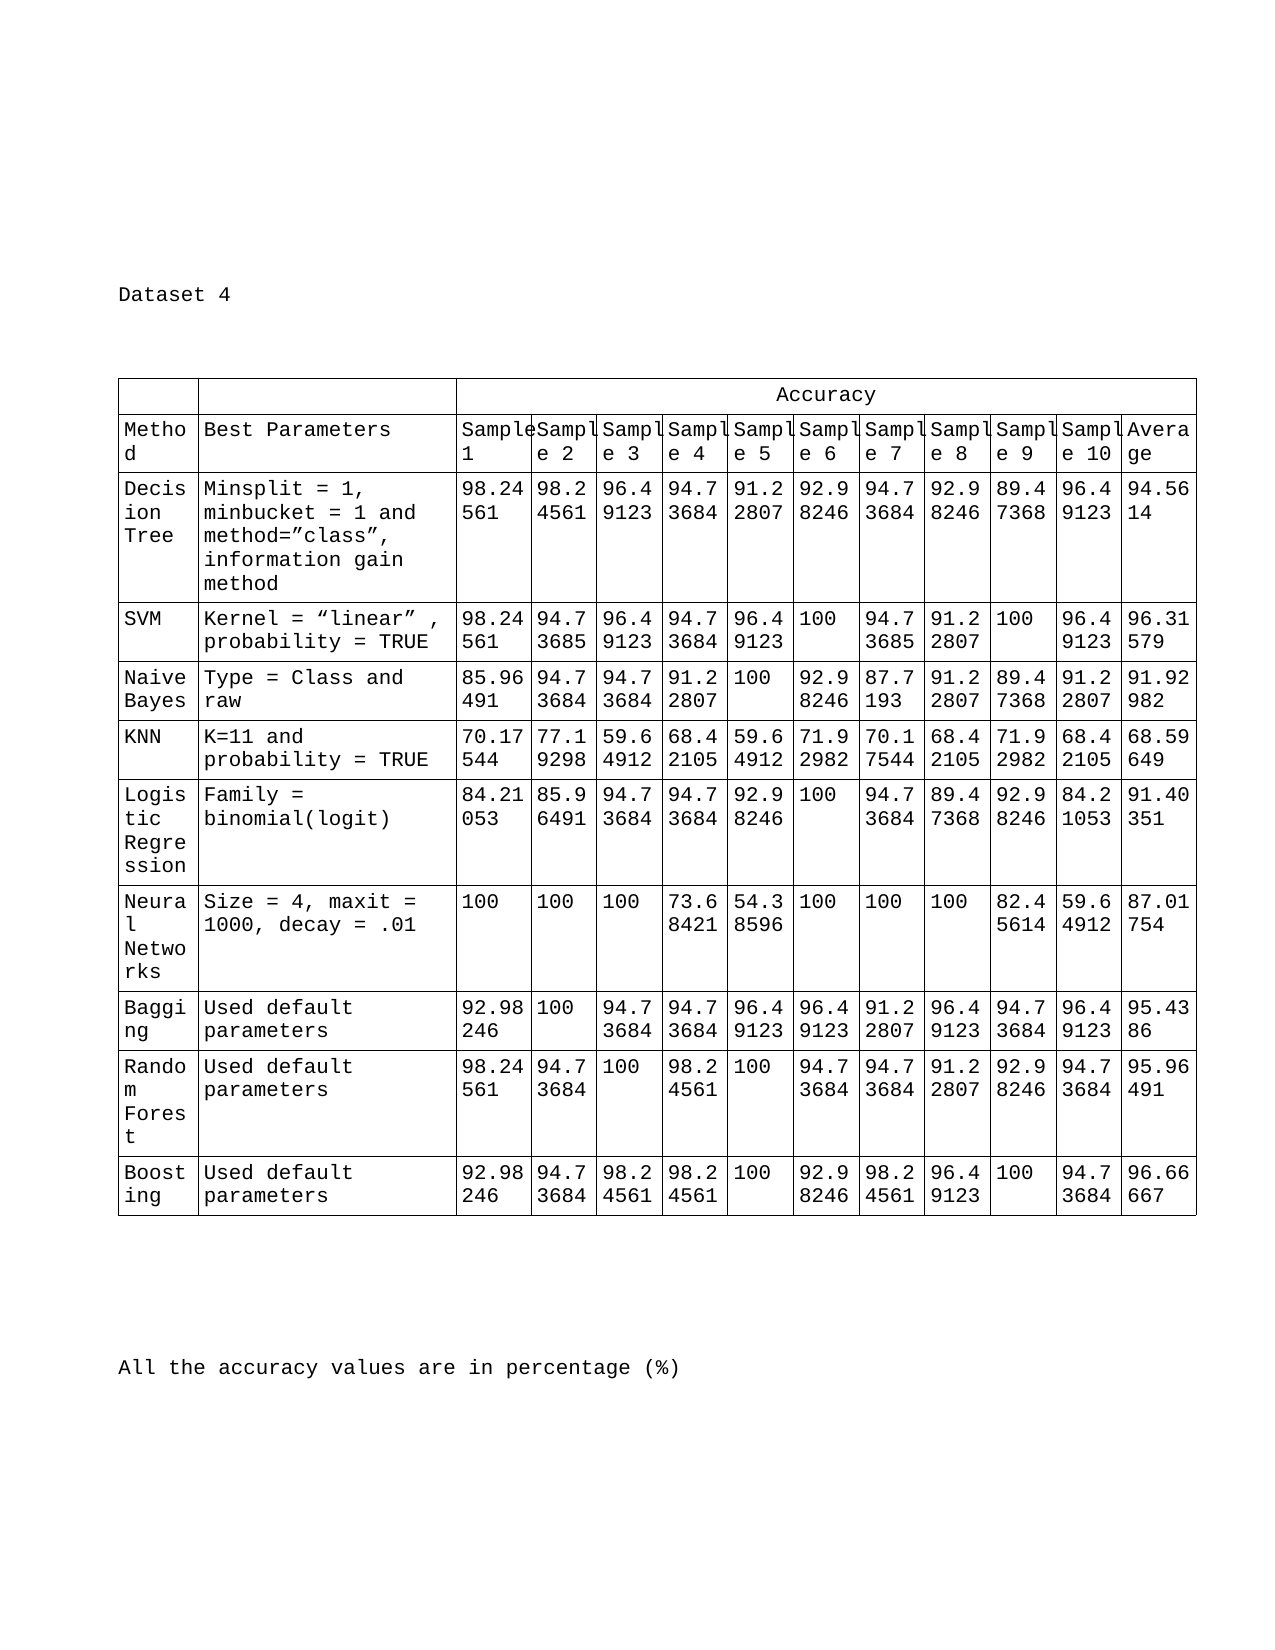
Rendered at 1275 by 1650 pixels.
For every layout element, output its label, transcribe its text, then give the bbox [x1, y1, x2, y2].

table_cell 100 [860, 886, 924, 991]
table_cell 94.73685 [860, 603, 924, 661]
table_cell 94.73684 [991, 992, 1056, 1050]
table_cell Random Forest [119, 1051, 198, 1156]
table_cell Decision Tree [119, 473, 198, 602]
table_cell 94.73684 [794, 1051, 859, 1156]
table_cell 94.73684 [663, 473, 727, 602]
table_cell 94.73684 [860, 473, 924, 602]
table_cell 96.49123 [925, 1157, 990, 1215]
table_cell 94.73684 [1057, 1157, 1121, 1215]
table_cell 100 [457, 886, 531, 991]
table_cell 98.24561 [532, 473, 596, 602]
table_cell Sample 10 [1057, 415, 1121, 472]
table_cell 100 [532, 992, 596, 1050]
table_cell 100 [532, 886, 596, 991]
table_cell Method [119, 415, 198, 472]
table_cell 68.59649 [1122, 721, 1196, 779]
table_cell 92.98246 [794, 1157, 859, 1215]
table_cell 84.21053 [1057, 780, 1121, 885]
table_cell 89.47368 [925, 780, 990, 885]
table_cell 91.22807 [860, 992, 924, 1050]
table_cell 85.96491 [532, 780, 596, 885]
table_cell 94.73684 [663, 603, 727, 661]
table_cell 94.73684 [532, 662, 596, 720]
table_cell Sample 4 [663, 415, 727, 472]
table_cell 68.42105 [1057, 721, 1121, 779]
table_cell 94.73684 [597, 992, 662, 1050]
table_cell Used default parameters [199, 992, 456, 1050]
table_cell 71.92982 [794, 721, 859, 779]
table_cell 96.49123 [728, 992, 793, 1050]
table_cell 68.42105 [663, 721, 727, 779]
table_cell 96.49123 [794, 992, 859, 1050]
table_cell Minsplit = 1, minbucket = 1 and method=”class”, information gain method [199, 473, 456, 602]
table_cell 96.49123 [1057, 603, 1121, 661]
table_cell 100 [925, 886, 990, 991]
table_cell 92.98246 [794, 473, 859, 602]
table_cell Sample 3 [597, 415, 662, 472]
table_cell Sample 6 [794, 415, 859, 472]
table_cell 96.49123 [1057, 473, 1121, 602]
table_cell 96.49123 [1057, 992, 1121, 1050]
table_cell Family = binomial(logit) [199, 780, 456, 885]
table_cell Bagging [119, 992, 198, 1050]
text All the accuracy values are in percentage (%) [118, 1357, 1157, 1380]
table_cell 96.31579 [1122, 603, 1196, 661]
text Dataset 4 [118, 284, 1157, 307]
table_header Accuracy [457, 379, 1196, 413]
table_cell 89.47368 [991, 473, 1056, 602]
table_cell Boosting [119, 1157, 198, 1215]
table_cell SVM [119, 603, 198, 661]
table_cell 92.98246 [457, 992, 531, 1050]
table_cell 94.73684 [663, 992, 727, 1050]
table_cell 91.22807 [663, 662, 727, 720]
table_cell Size = 4, maxit = 1000, decay = .01 [199, 886, 456, 991]
table_cell 96.49123 [728, 603, 793, 661]
table_cell 92.98246 [991, 780, 1056, 885]
table_cell 100 [728, 1157, 793, 1215]
table_cell 95.96491 [1122, 1051, 1196, 1156]
table_cell 91.22807 [1057, 662, 1121, 720]
table_cell 70.17544 [860, 721, 924, 779]
table_cell 96.66667 [1122, 1157, 1196, 1215]
table_header [119, 379, 198, 413]
table_cell 77.19298 [532, 721, 596, 779]
table_cell 96.49123 [597, 603, 662, 661]
table_cell Sample 9 [991, 415, 1056, 472]
table_cell 95.4386 [1122, 992, 1196, 1050]
table_cell 87.01754 [1122, 886, 1196, 991]
table_cell 73.68421 [663, 886, 727, 991]
table_cell 100 [794, 886, 859, 991]
table_cell Type = Class and raw [199, 662, 456, 720]
table_cell 100 [728, 1051, 793, 1156]
table_cell 94.73684 [532, 1157, 596, 1215]
table_cell Sample 1 [457, 415, 531, 472]
table_cell 92.98246 [728, 780, 793, 885]
table_cell 70.17544 [457, 721, 531, 779]
table_cell Best Parameters [199, 415, 456, 472]
table_cell 87.7193 [860, 662, 924, 720]
table_cell 100 [597, 886, 662, 991]
table_cell 94.73684 [860, 1051, 924, 1156]
table_cell 98.24561 [597, 1157, 662, 1215]
table_cell Naive Bayes [119, 662, 198, 720]
table_cell 94.73684 [597, 780, 662, 885]
table_cell 98.24561 [457, 473, 531, 602]
table_cell 98.24561 [457, 603, 531, 661]
table_cell 92.98246 [457, 1157, 531, 1215]
table_cell Used default parameters [199, 1051, 456, 1156]
table_cell 91.22807 [925, 1051, 990, 1156]
table_cell K=11 and probability = TRUE [199, 721, 456, 779]
table_cell 91.40351 [1122, 780, 1196, 885]
table_cell 91.22807 [925, 662, 990, 720]
table_cell 94.73684 [1057, 1051, 1121, 1156]
table_cell 59.64912 [1057, 886, 1121, 991]
table_cell KNN [119, 721, 198, 779]
table_cell Logistic Regression [119, 780, 198, 885]
table_cell 91.22807 [728, 473, 793, 602]
table_cell 96.49123 [597, 473, 662, 602]
table_cell 54.38596 [728, 886, 793, 991]
table_cell 68.42105 [925, 721, 990, 779]
table_cell Neural Networks [119, 886, 198, 991]
table_cell 92.98246 [991, 1051, 1056, 1156]
table_cell 71.92982 [991, 721, 1056, 779]
table_cell 94.5614 [1122, 473, 1196, 602]
table_cell 94.73684 [532, 1051, 596, 1156]
table_cell 100 [728, 662, 793, 720]
table_cell 89.47368 [991, 662, 1056, 720]
table_cell 100 [597, 1051, 662, 1156]
table_cell 92.98246 [925, 473, 990, 602]
table_cell Sample 5 [728, 415, 793, 472]
table_cell Used default parameters [199, 1157, 456, 1215]
table_cell 94.73685 [532, 603, 596, 661]
table_cell 98.24561 [663, 1051, 727, 1156]
table_cell Sample 2 [532, 415, 596, 472]
table_cell 84.21053 [457, 780, 531, 885]
table_cell 92.98246 [794, 662, 859, 720]
table_cell 59.64912 [597, 721, 662, 779]
table_cell 59.64912 [728, 721, 793, 779]
table_cell 82.45614 [991, 886, 1056, 991]
table_header [199, 379, 456, 413]
table_cell 94.73684 [663, 780, 727, 885]
table_cell 98.24561 [860, 1157, 924, 1215]
table_cell 98.24561 [457, 1051, 531, 1156]
table_cell Sample 7 [860, 415, 924, 472]
table_cell Sample 8 [925, 415, 990, 472]
table_cell 98.24561 [663, 1157, 727, 1215]
table_cell Kernel = “linear” , probability = TRUE [199, 603, 456, 661]
table_cell 100 [794, 780, 859, 885]
table_cell 100 [991, 603, 1056, 661]
table_cell 96.49123 [925, 992, 990, 1050]
table_cell 91.22807 [925, 603, 990, 661]
table_cell 100 [794, 603, 859, 661]
table_cell 94.73684 [597, 662, 662, 720]
table_cell 94.73684 [860, 780, 924, 885]
table_cell 85.96491 [457, 662, 531, 720]
table_cell 100 [991, 1157, 1056, 1215]
table_cell 91.92982 [1122, 662, 1196, 720]
table_cell Average [1122, 415, 1196, 472]
